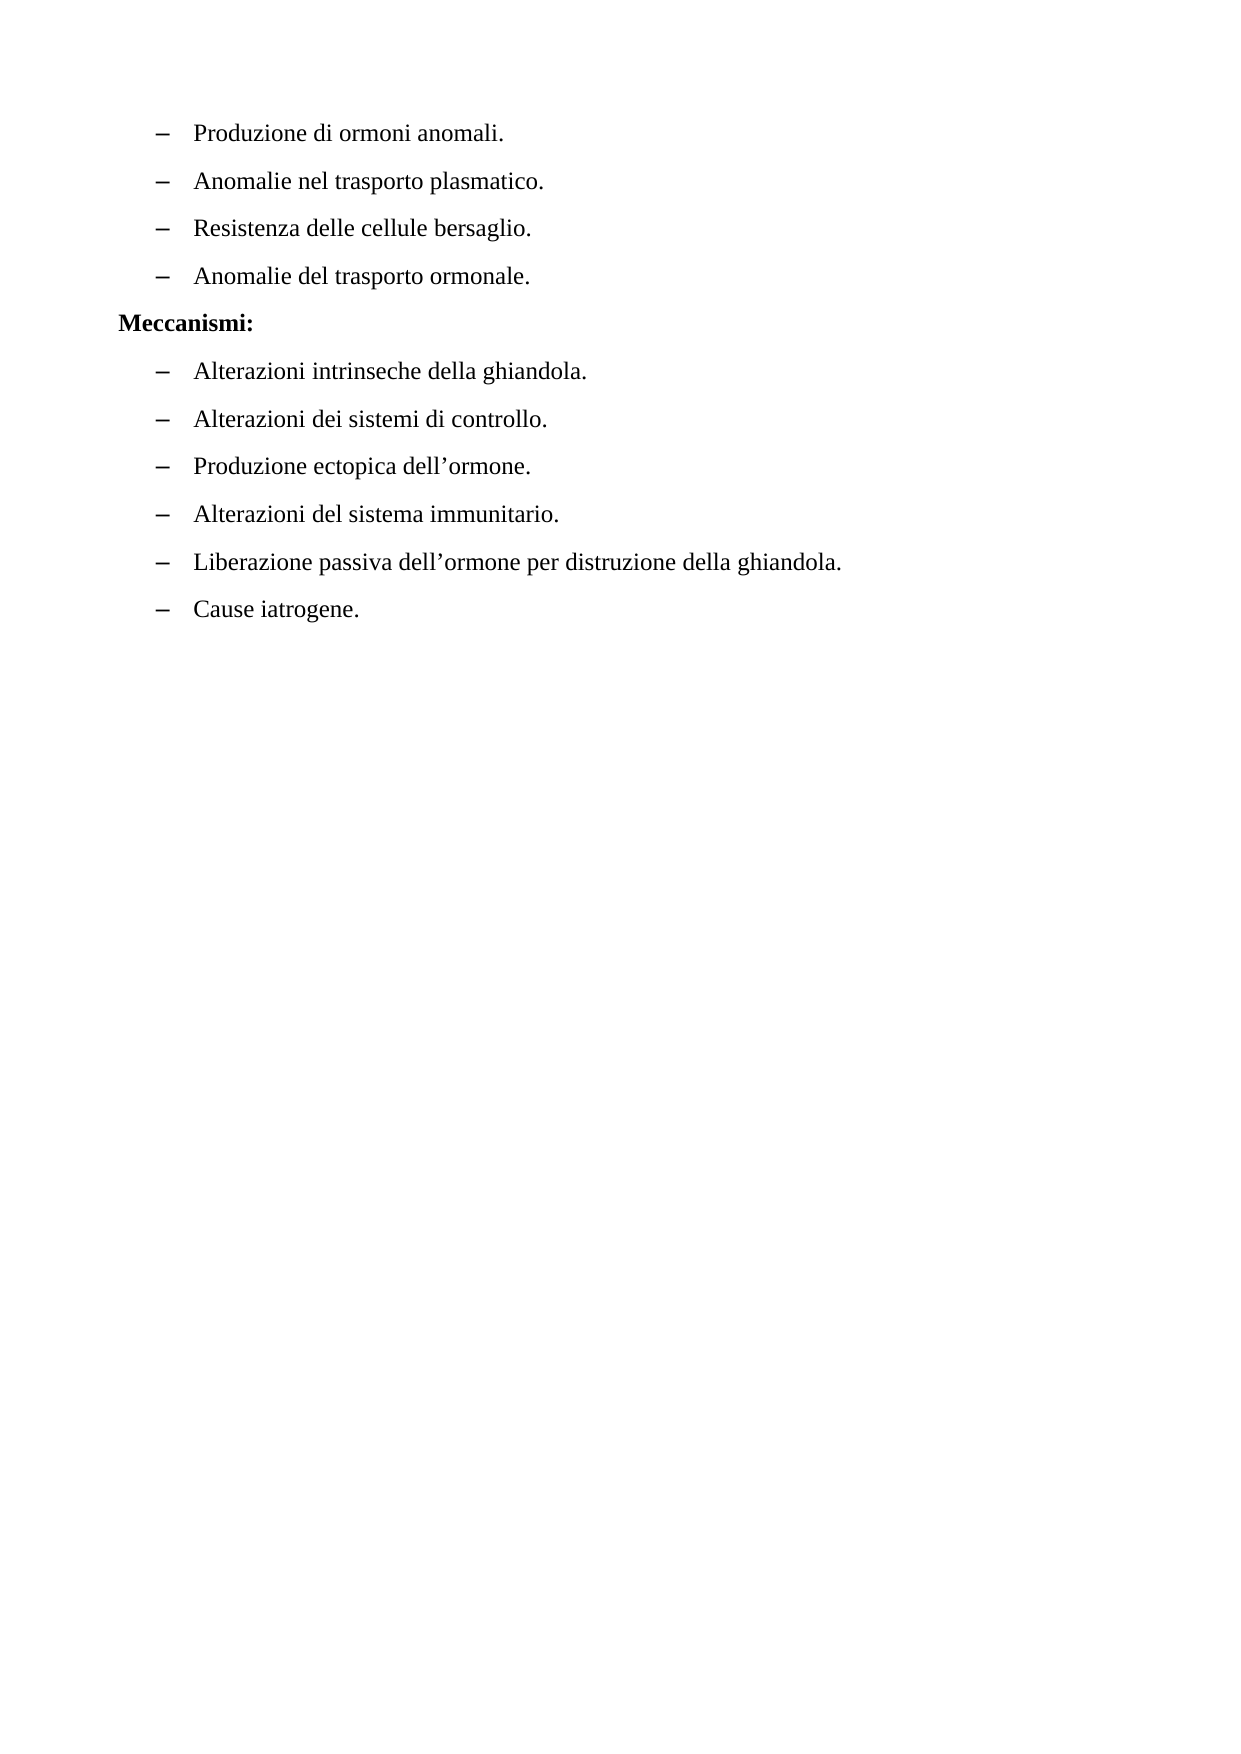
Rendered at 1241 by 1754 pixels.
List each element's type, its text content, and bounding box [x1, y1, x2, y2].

list Produzione di ormoni anomali. [156, 118, 1122, 147]
list Alterazioni dei sistemi di controllo. [156, 404, 1122, 432]
text Meccanismi: [118, 308, 1122, 337]
list Produzione ectopica dell’ormone. [156, 451, 1122, 480]
list Alterazioni del sistema immunitario. [156, 499, 1122, 528]
list Anomalie del trasporto ormonale. [156, 261, 1122, 290]
list Liberazione passiva dell’ormone per distruzione della ghiandola. [156, 547, 1122, 575]
list Anomalie nel trasporto plasmatico. [156, 166, 1122, 194]
list Alterazioni intrinseche della ghiandola. [156, 356, 1122, 385]
list Resistenza delle cellule bersaglio. [156, 213, 1122, 242]
list Cause iatrogene. [156, 594, 1122, 623]
